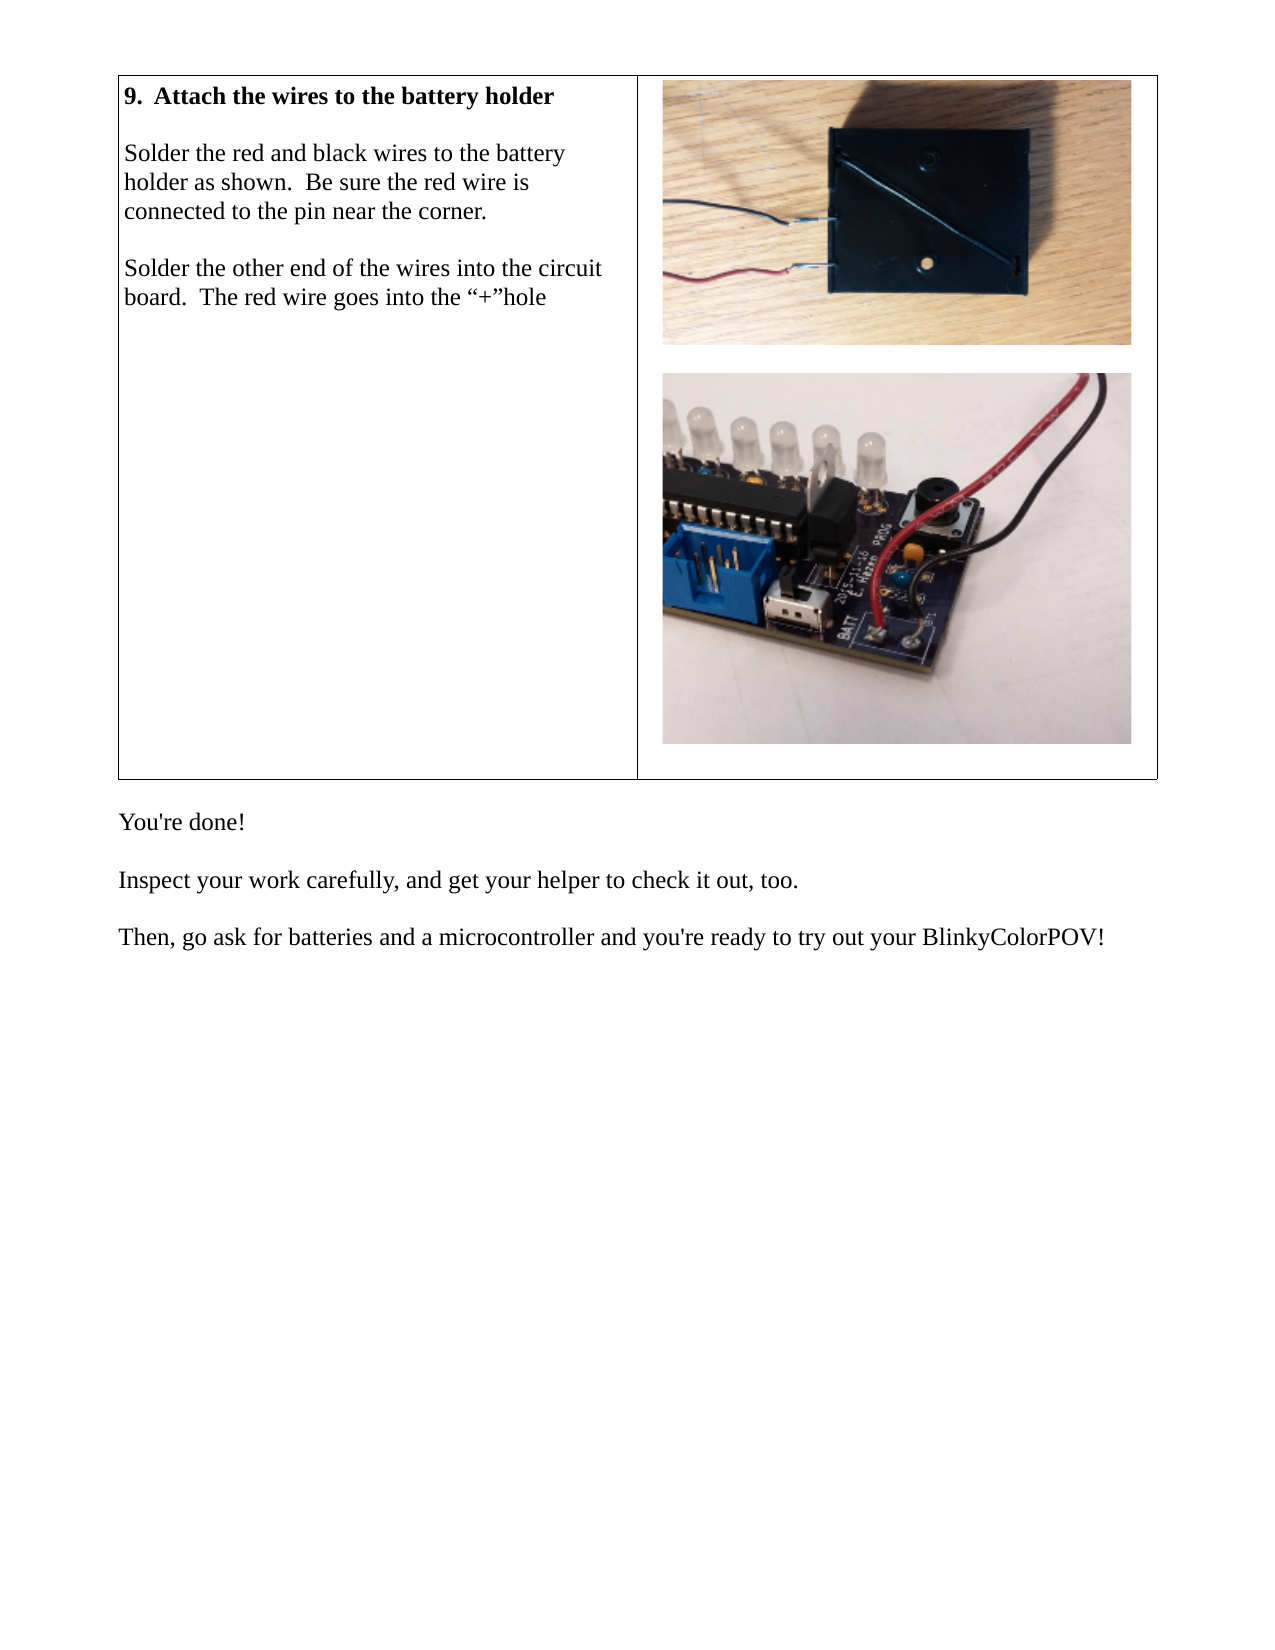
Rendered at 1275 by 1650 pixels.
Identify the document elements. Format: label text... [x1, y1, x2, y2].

table_cell 9. Attach the wires to the battery holder Solder the red and black wires to the battery holder as shown. Be sure the red wire is connected to the pin near the corner. Solder the other end of the wires into the circuit board. The red wire goes into the “+”hole [119, 76, 637, 778]
text Then, go ask for batteries and a microcontroller and you're ready to try out your BlinkyColorPOV! [118, 922, 1157, 951]
picture [662, 373, 1132, 744]
text You're done! [118, 807, 1157, 836]
picture [662, 80, 1132, 345]
table_cell [638, 76, 1157, 778]
text Inspect your work carefully, and get your helper to check it out, too. [118, 865, 1157, 893]
